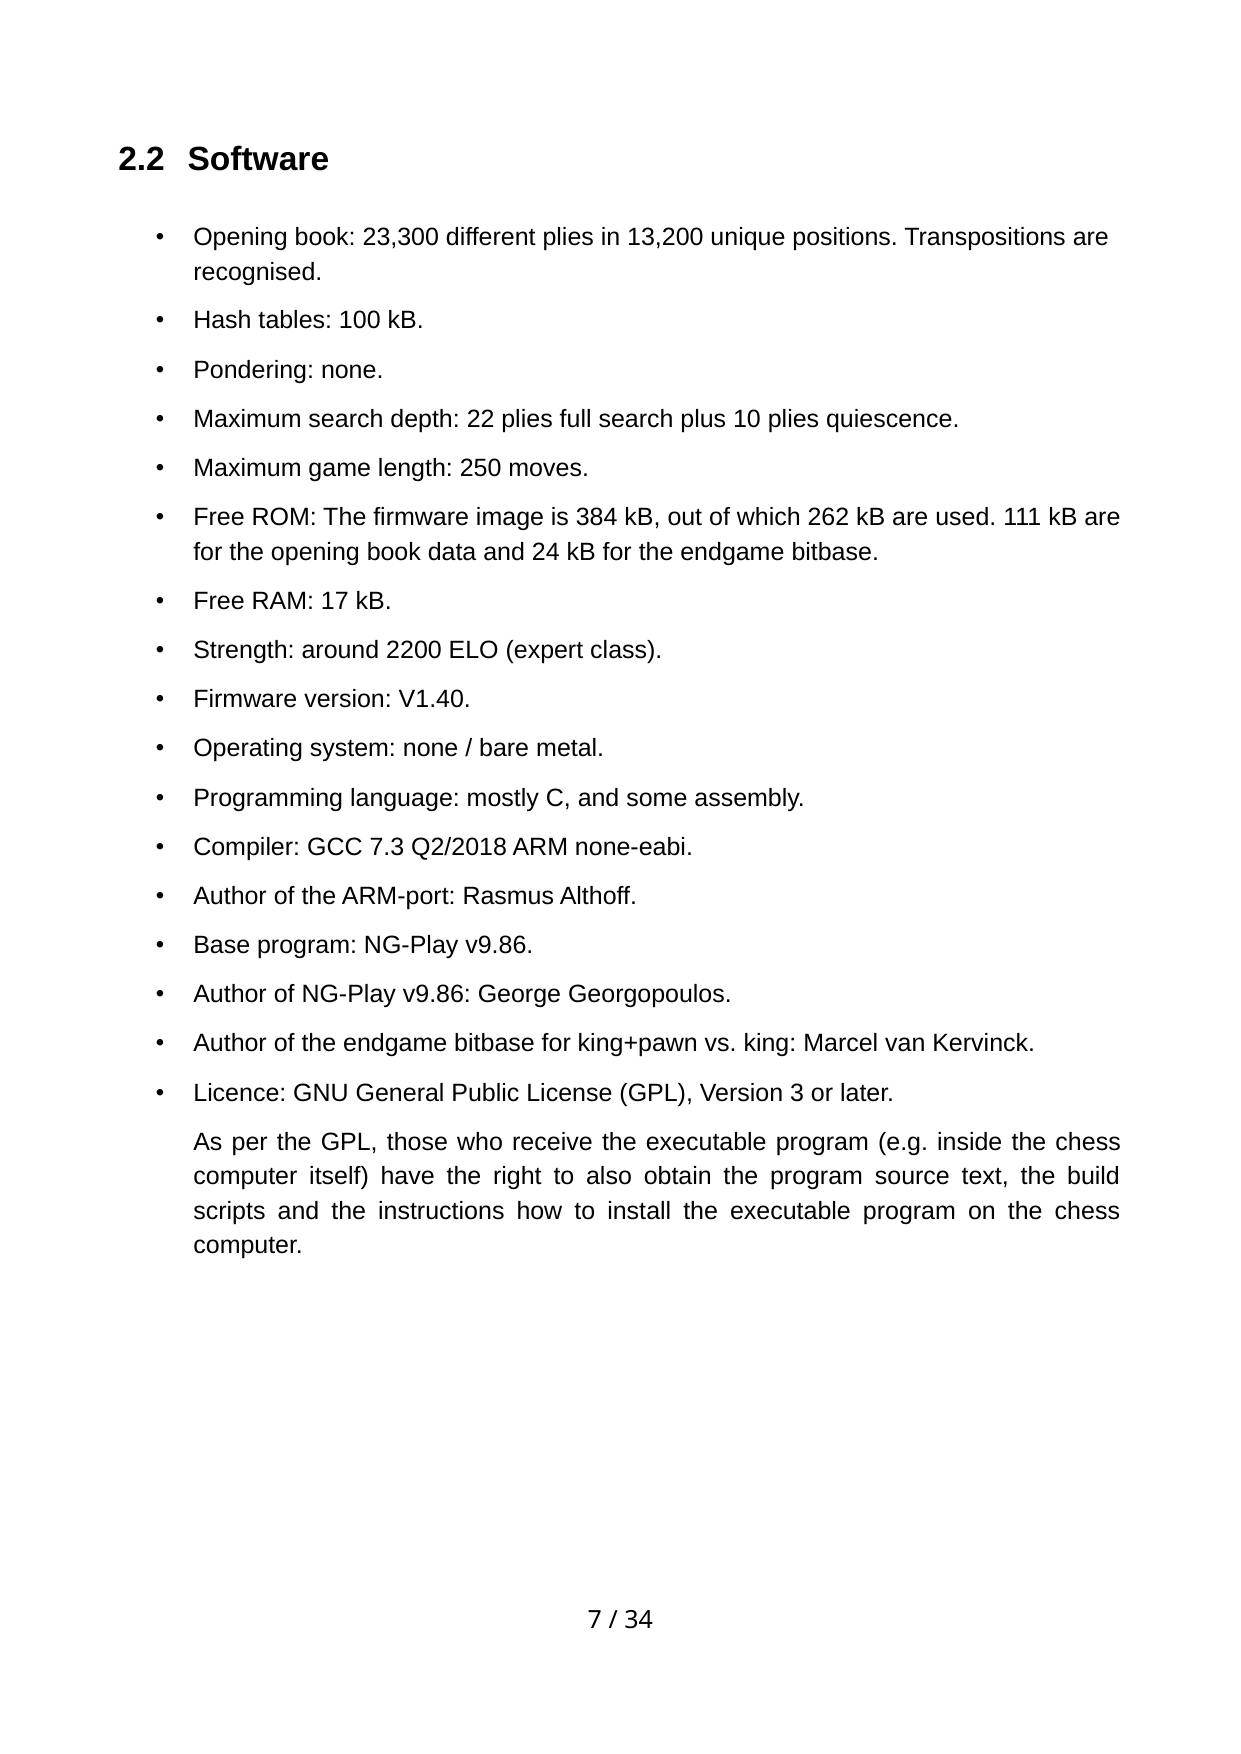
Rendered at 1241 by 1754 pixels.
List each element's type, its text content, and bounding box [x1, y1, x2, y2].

list Opening book: 23,300 different plies in 13,200 unique positions. Transpositions are recognised. [156, 222, 1122, 285]
list Base program: NG-Play v9.86. [156, 930, 1122, 959]
list Licence: GNU General Public License (GPL), Version 3 or later. [156, 1077, 1122, 1106]
list Author of the endgame bitbase for king+pawn vs. king: Marcel van Kervinck. [156, 1028, 1122, 1057]
list Author of the ARM-port: Rasmus Althoff. [156, 881, 1122, 910]
list Operating system: none / bare metal. [156, 733, 1122, 762]
list Author of NG-Play v9.86: George Georgopoulos. [156, 979, 1122, 1008]
list Maximum search depth: 22 plies full search plus 10 plies quiescence. [156, 404, 1122, 433]
list As per the GPL, those who receive the executable program (e.g. inside the chess computer itself) have the right to also obtain the program source text, the build scripts and the instructions how to install the executable program on the chess computer. [156, 1127, 1122, 1259]
list Hash tables: 100 kB. [156, 306, 1122, 334]
list Strength: around 2200 ELO (expert class). [156, 635, 1122, 664]
list Maximum game length: 250 moves. [156, 453, 1122, 482]
list Compiler: GCC 7.3 Q2/2018 ARM none-eabi. [156, 832, 1122, 861]
list Free ROM: The firmware image is 384 kB, out of which 262 kB are used. 111 kB are for the opening book data and 24 kB for the endgame bitbase. [156, 502, 1122, 566]
subtitle Software [118, 139, 1122, 178]
list Free RAM: 17 kB. [156, 586, 1122, 615]
list Firmware version: V1.40. [156, 684, 1122, 713]
list Programming language: mostly C, and some assembly. [156, 782, 1122, 811]
list Pondering: none. [156, 355, 1122, 383]
